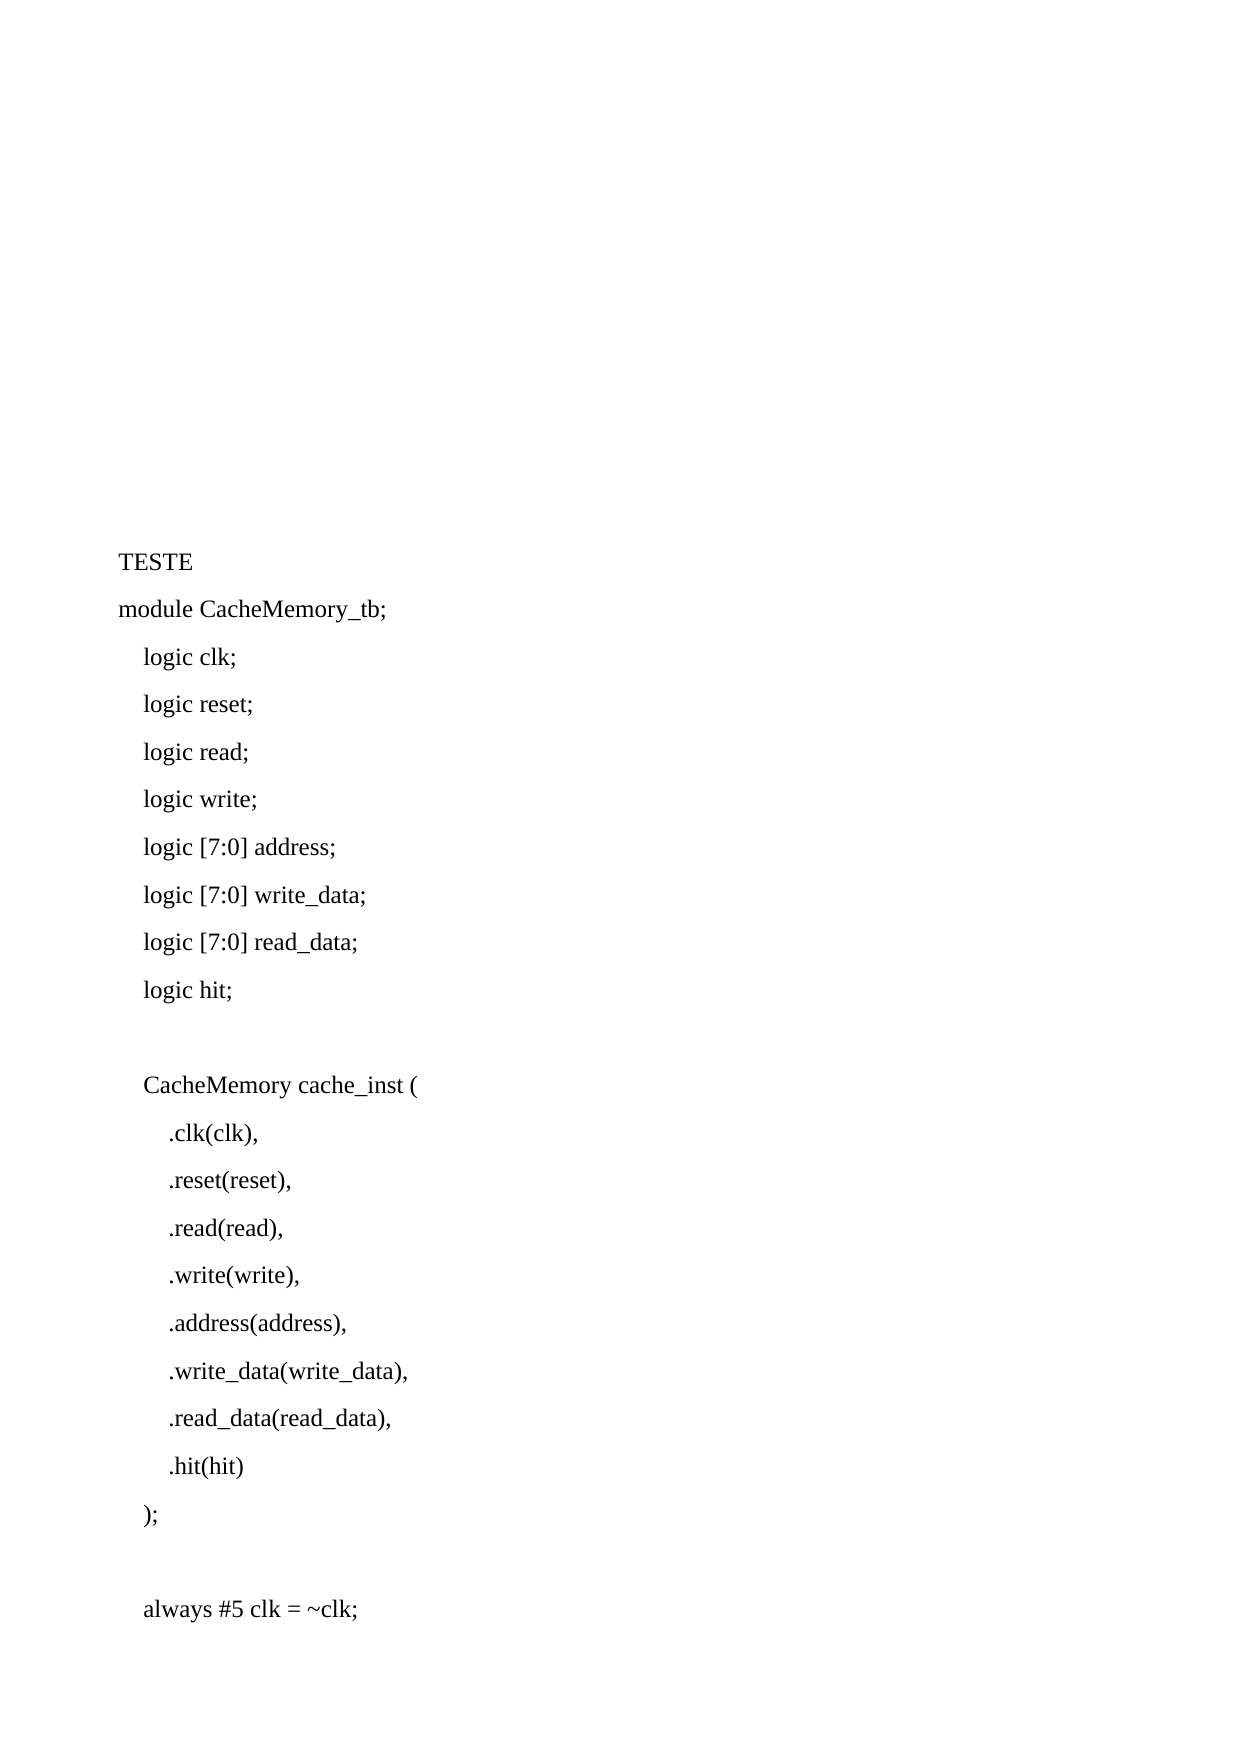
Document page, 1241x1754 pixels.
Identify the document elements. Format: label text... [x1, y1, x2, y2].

text logic hit; [118, 975, 1122, 1004]
text .hit(hit) [118, 1451, 1122, 1480]
text always #5 clk = ~clk; [118, 1594, 1122, 1623]
text logic [7:0] read_data; [118, 927, 1122, 956]
text logic clk; [118, 642, 1122, 671]
text TESTE [118, 547, 1122, 575]
text .clk(clk), [118, 1118, 1122, 1147]
text ); [118, 1499, 1122, 1527]
text logic read; [118, 737, 1122, 766]
text .reset(reset), [118, 1165, 1122, 1194]
text .write(write), [118, 1261, 1122, 1289]
text .read(read), [118, 1213, 1122, 1242]
text logic reset; [118, 689, 1122, 718]
text .write_data(write_data), [118, 1356, 1122, 1384]
text logic [7:0] write_data; [118, 880, 1122, 908]
text logic [7:0] address; [118, 832, 1122, 861]
text module CacheMemory_tb; [118, 594, 1122, 623]
text .read_data(read_data), [118, 1403, 1122, 1432]
text .address(address), [118, 1308, 1122, 1337]
text logic write; [118, 784, 1122, 813]
text CacheMemory cache_inst ( [118, 1070, 1122, 1099]
